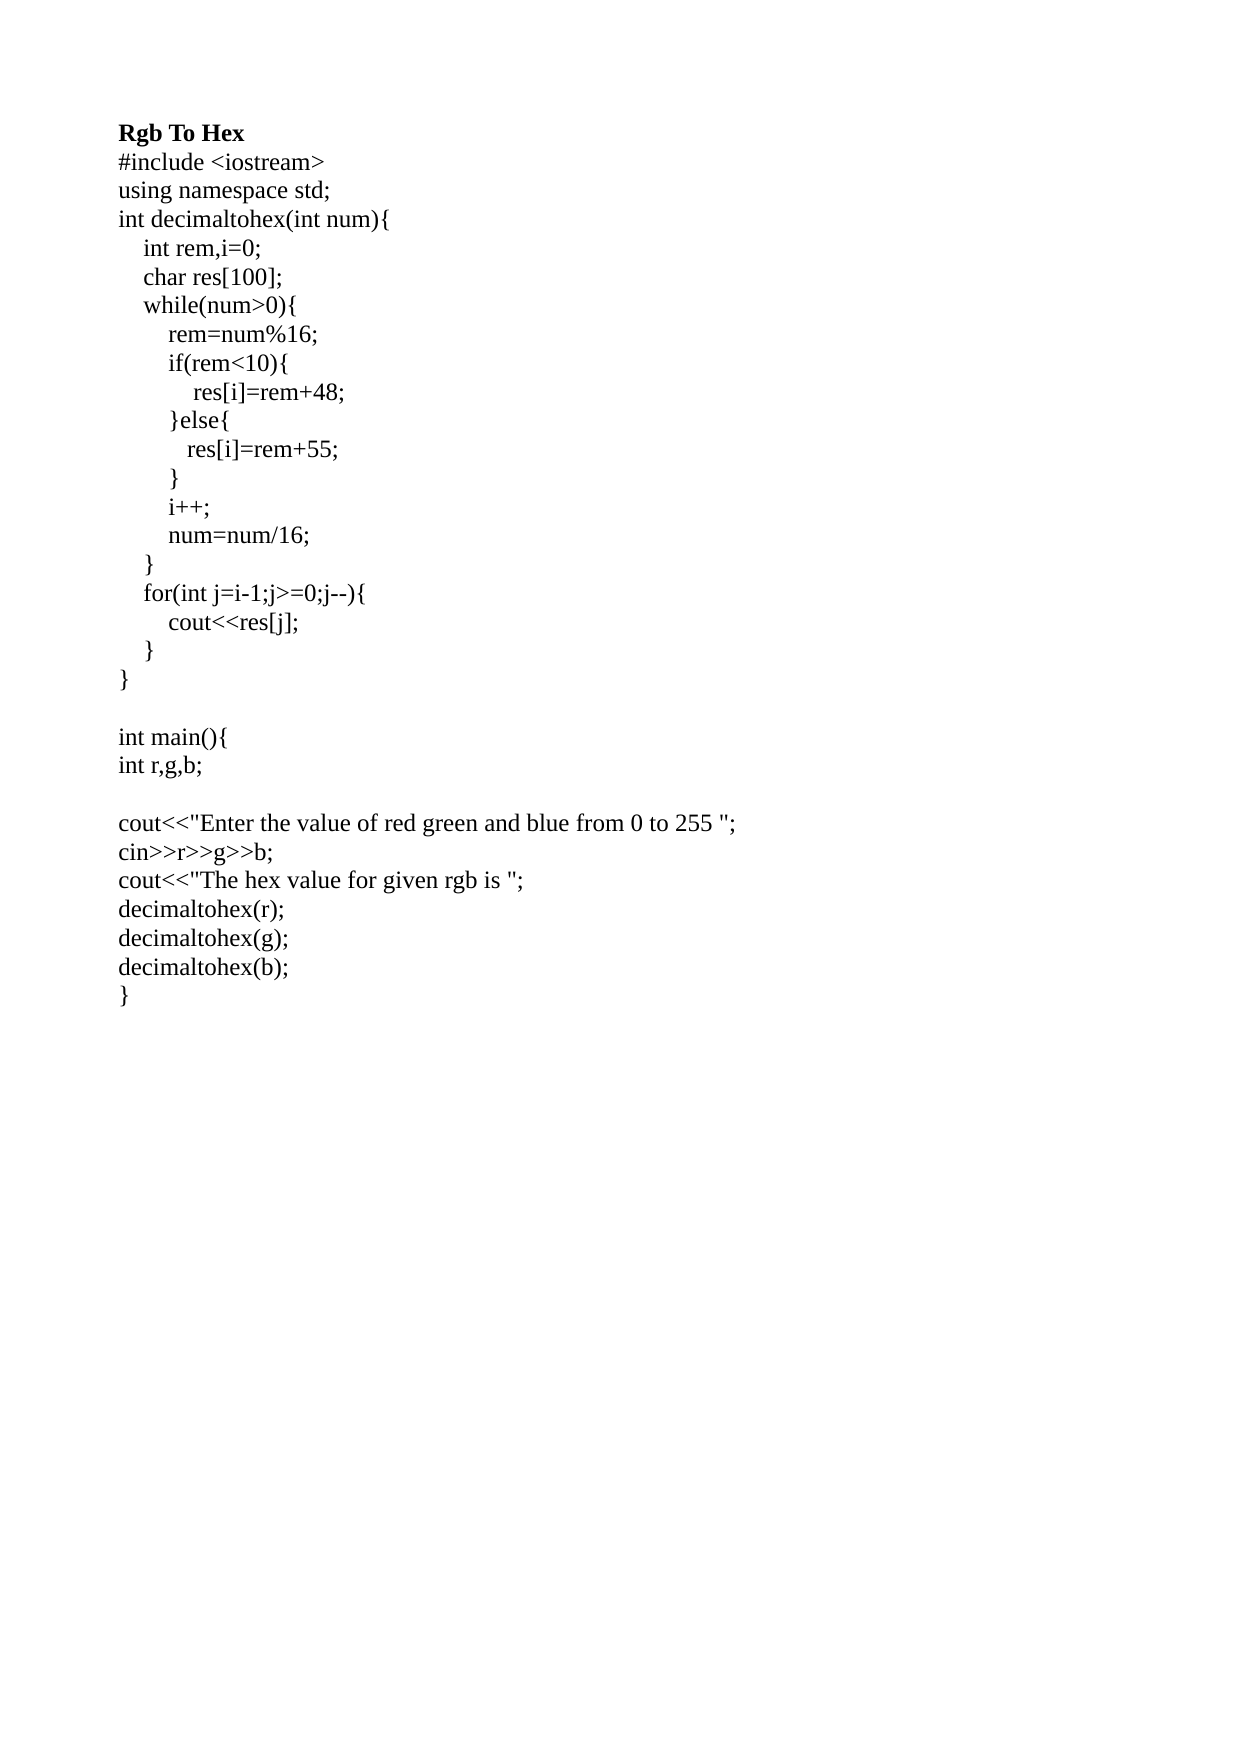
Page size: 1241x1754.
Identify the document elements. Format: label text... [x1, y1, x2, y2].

text cout<<res[j]; [118, 607, 1122, 636]
text while(num>0){ [118, 291, 1122, 319]
text using namespace std; [118, 176, 1122, 204]
text } [118, 636, 1122, 664]
text } [118, 664, 1122, 693]
text cin>>r>>g>>b; [118, 837, 1122, 866]
text int decimaltohex(int num){ [118, 204, 1122, 233]
text }else{ [118, 406, 1122, 434]
text cout<<"Enter the value of red green and blue from 0 to 255 "; [118, 808, 1122, 837]
text for(int j=i-1;j>=0;j--){ [118, 578, 1122, 607]
text int rem,i=0; [118, 233, 1122, 262]
text cout<<"The hex value for given rgb is "; [118, 866, 1122, 894]
text char res[100]; [118, 262, 1122, 291]
text res[i]=rem+55; [118, 434, 1122, 463]
text decimaltohex(r); [118, 894, 1122, 923]
text rem=num%16; [118, 319, 1122, 348]
text decimaltohex(b); [118, 952, 1122, 981]
text int r,g,b; [118, 751, 1122, 779]
text } [118, 981, 1122, 1009]
text if(rem<10){ [118, 348, 1122, 377]
text num=num/16; [118, 521, 1122, 549]
text } [118, 463, 1122, 492]
text } [118, 549, 1122, 578]
text i++; [118, 492, 1122, 521]
text #include <iostream> [118, 147, 1122, 176]
text int main(){ [118, 722, 1122, 751]
text Rgb To Hex [118, 118, 1122, 147]
text decimaltohex(g); [118, 923, 1122, 952]
text res[i]=rem+48; [118, 377, 1122, 406]
